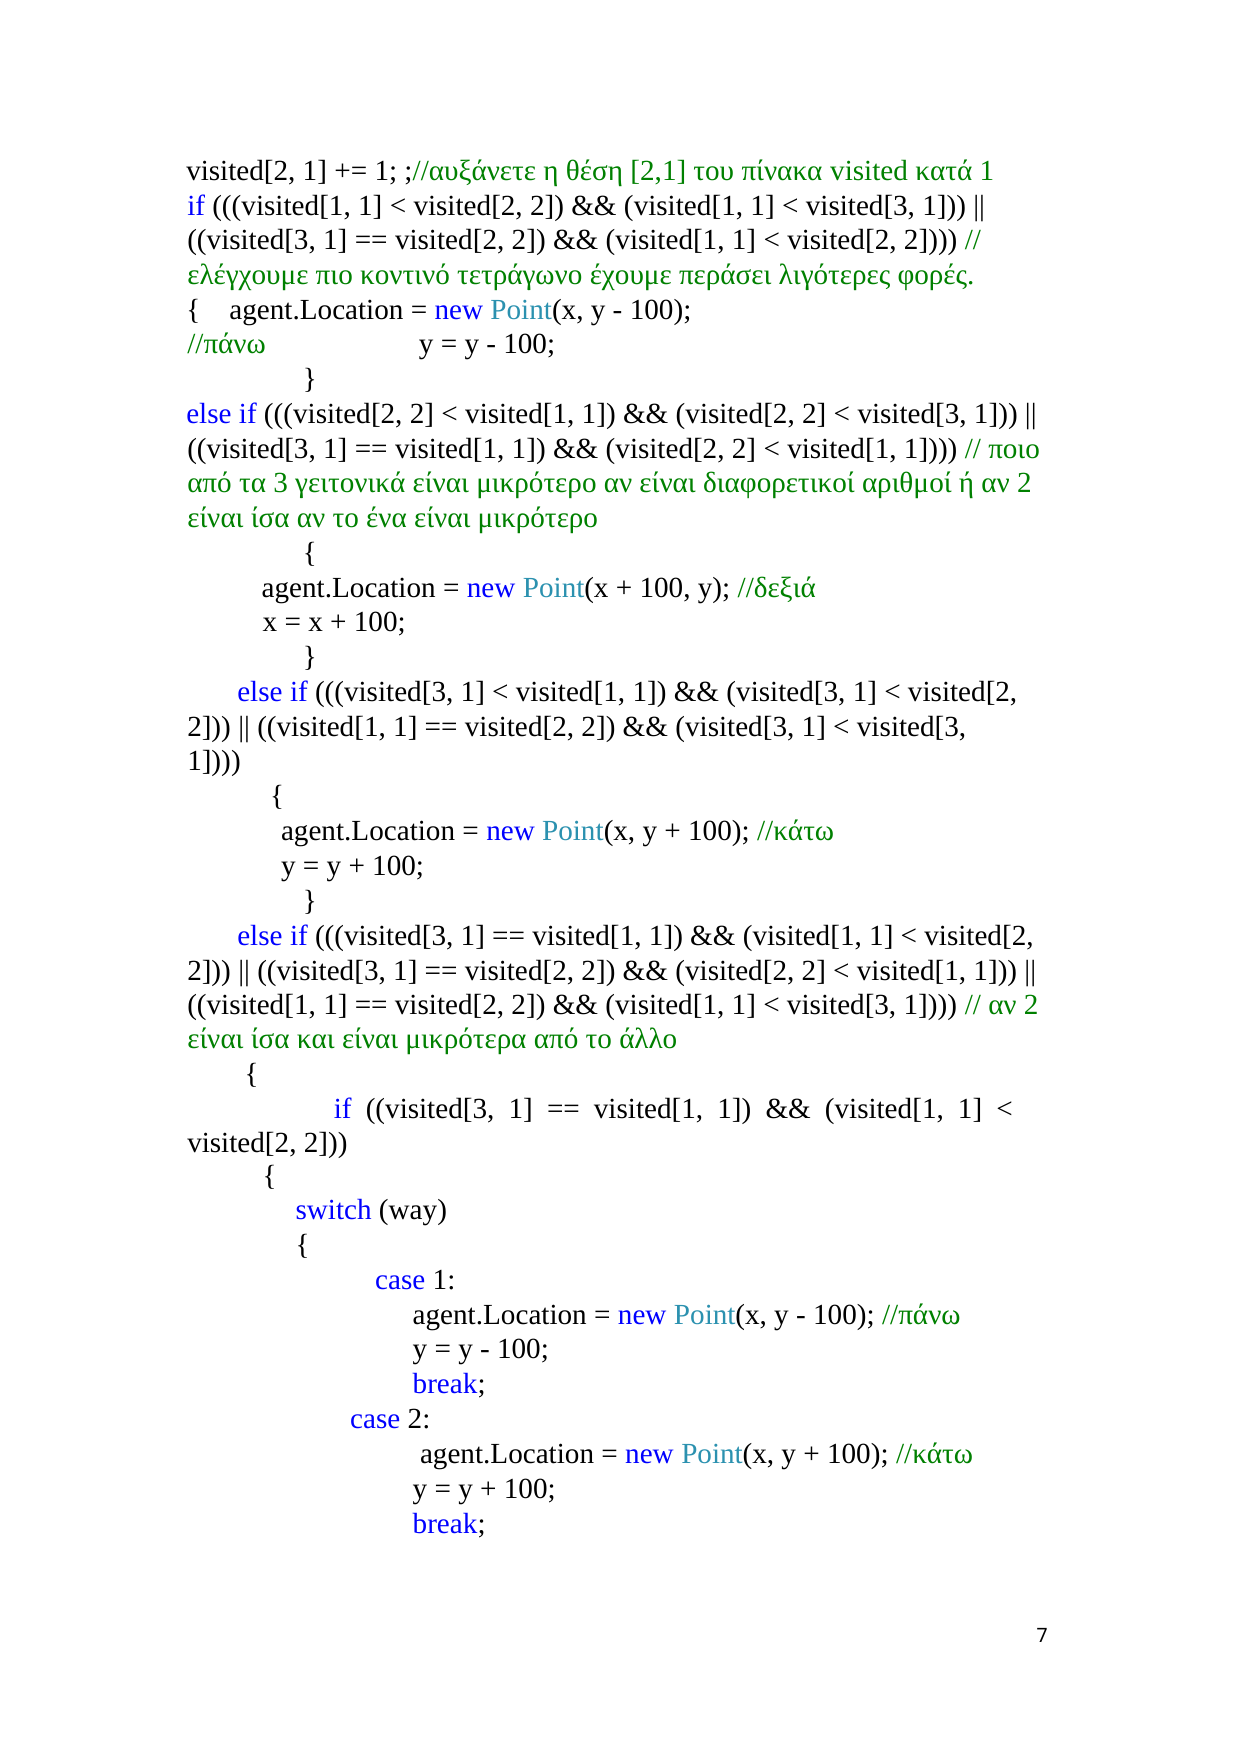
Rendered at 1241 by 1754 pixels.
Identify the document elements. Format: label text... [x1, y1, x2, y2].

text case 2: [188, 1401, 1036, 1435]
text { [187, 778, 1024, 812]
text { agent.Location = new Point(x, y - 100); //πάνω y = y - 100; [186, 292, 721, 360]
text { [187, 1158, 1014, 1192]
text { [186, 535, 1048, 568]
text } [186, 883, 1048, 917]
text else if (((visited[2, 2] < visited[1, 1]) && (visited[2, 2] < visited[3, 1])) || ((visited[3, 1] == visited[1, 1]) && (visited[2, 2] < visited[1, 1]))) // ποιο από τα 3 γειτονικά είναι μικρότερο αν είναι διαφορετικοί αριθμοί ή αν 2 είναι ίσα αν το ένα είναι μικρότερο [186, 396, 1048, 533]
text agent.Location = new Point(x, y + 100); //κάτω [186, 813, 1048, 847]
text agent.Location = new Point(x + 100, y); //δεξιά x = x + 100; [261, 570, 938, 638]
text { [186, 1227, 1036, 1260]
text if ((visited[3, 1] == visited[1, 1]) && (visited[1, 1] < visited[2, 2])) [186, 1092, 1014, 1158]
text } [186, 361, 1048, 395]
text break; [412, 1506, 1036, 1539]
text agent.Location = new Point(x, y - 100); //πάνω y = y - 100; [412, 1297, 1036, 1365]
text agent.Location = new Point(x, y + 100); //κάτω y = y + 100; [412, 1436, 1036, 1504]
text { [186, 1057, 1048, 1090]
text switch (way) [186, 1192, 1052, 1225]
text break; [412, 1366, 1036, 1400]
text } [186, 639, 1048, 673]
text case 1: [338, 1262, 1036, 1295]
text visited[2, 1] += 1; ;//αυξάνετε η θέση [2,1] του πίνακα visited κατά 1 if (((visited[1, 1] < visited[2, 2]) && (visited[1, 1] < visited[3, 1])) || ((visited[3, 1] == visited[2, 2]) && (visited[1, 1] < visited[2, 2]))) // ελέγχουμε πιο κοντινό τετράγωνο έχουμε περάσει λιγότερες φορές. [186, 153, 1048, 290]
text y = y + 100; [186, 848, 1048, 882]
text else if (((visited[3, 1] < visited[1, 1]) && (visited[3, 1] < visited[2, 2])) || ((visited[1, 1] == visited[2, 2]) && (visited[3, 1] < visited[3, 1]))) [186, 674, 1024, 777]
text else if (((visited[3, 1] == visited[1, 1]) && (visited[1, 1] < visited[2, 2])) || ((visited[3, 1] == visited[2, 2]) && (visited[2, 2] < visited[1, 1])) || ((visited[1, 1] == visited[2, 2]) && (visited[1, 1] < visited[3, 1]))) // αν 2 είναι ίσα και είναι μικρότερα από το άλλο [186, 918, 1048, 1055]
